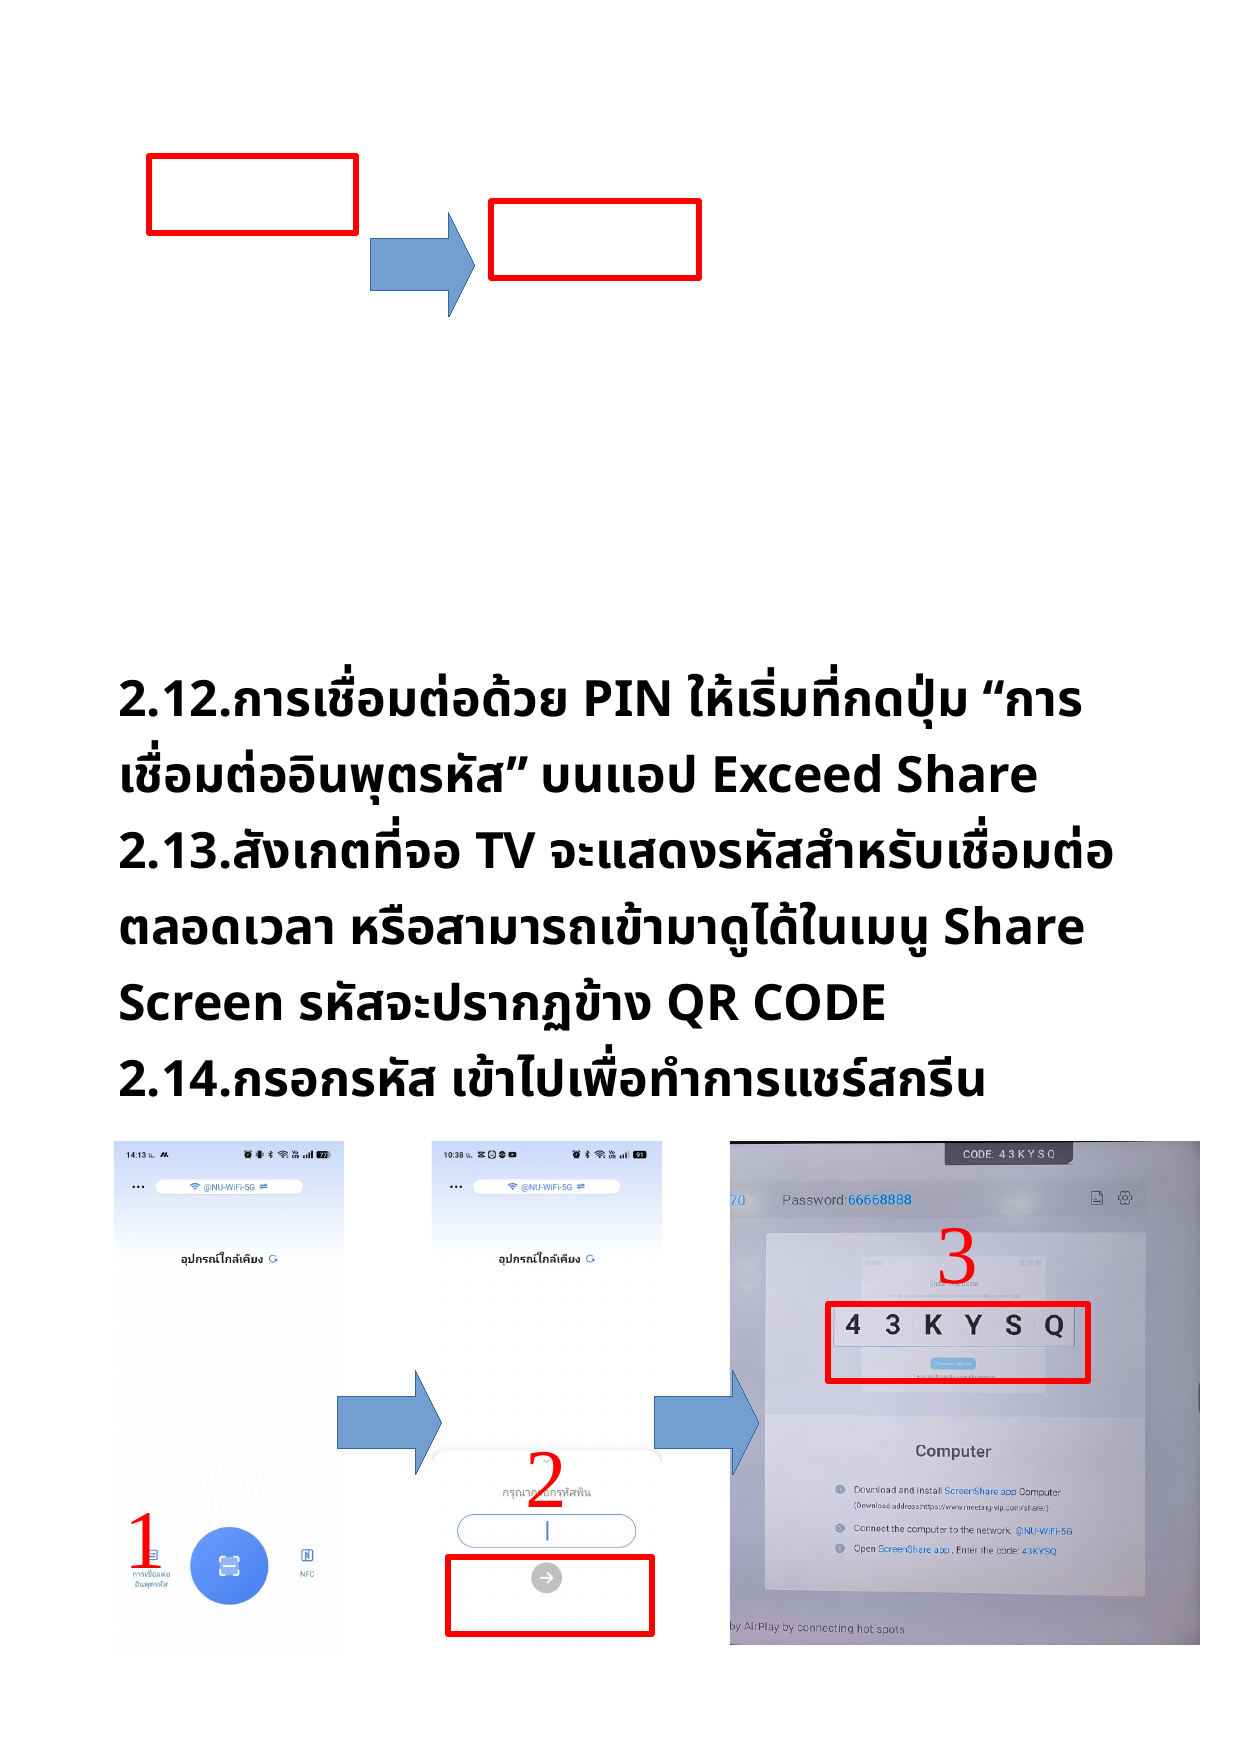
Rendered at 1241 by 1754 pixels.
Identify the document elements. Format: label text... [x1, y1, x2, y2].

picture [431, 1141, 662, 1657]
picture [113, 1141, 345, 1657]
picture [995, 1307, 1085, 1378]
text 2.12.การเชื่อมต่อด้วย PIN ให้เริ่มที่กดปุ่ม “การเชื่อมต่ออินพุตรหัส” บนแอป Exceed Share [118, 663, 1122, 815]
text 2.13.สังเกตที่จอ TV จะแสดงรหัสสำหรับเชื่อมต่อตลอดเวลา หรือสามารถเข้ามาดูได้ในเมนู Share Screen รหัสจะปรากฏข้าง QR CODE [118, 815, 1122, 1043]
text 2.14.กรอกรหัส เข้าไปเพื่อทำการแชร์สกรีน [118, 1043, 1122, 1119]
picture [995, 1141, 1200, 1645]
